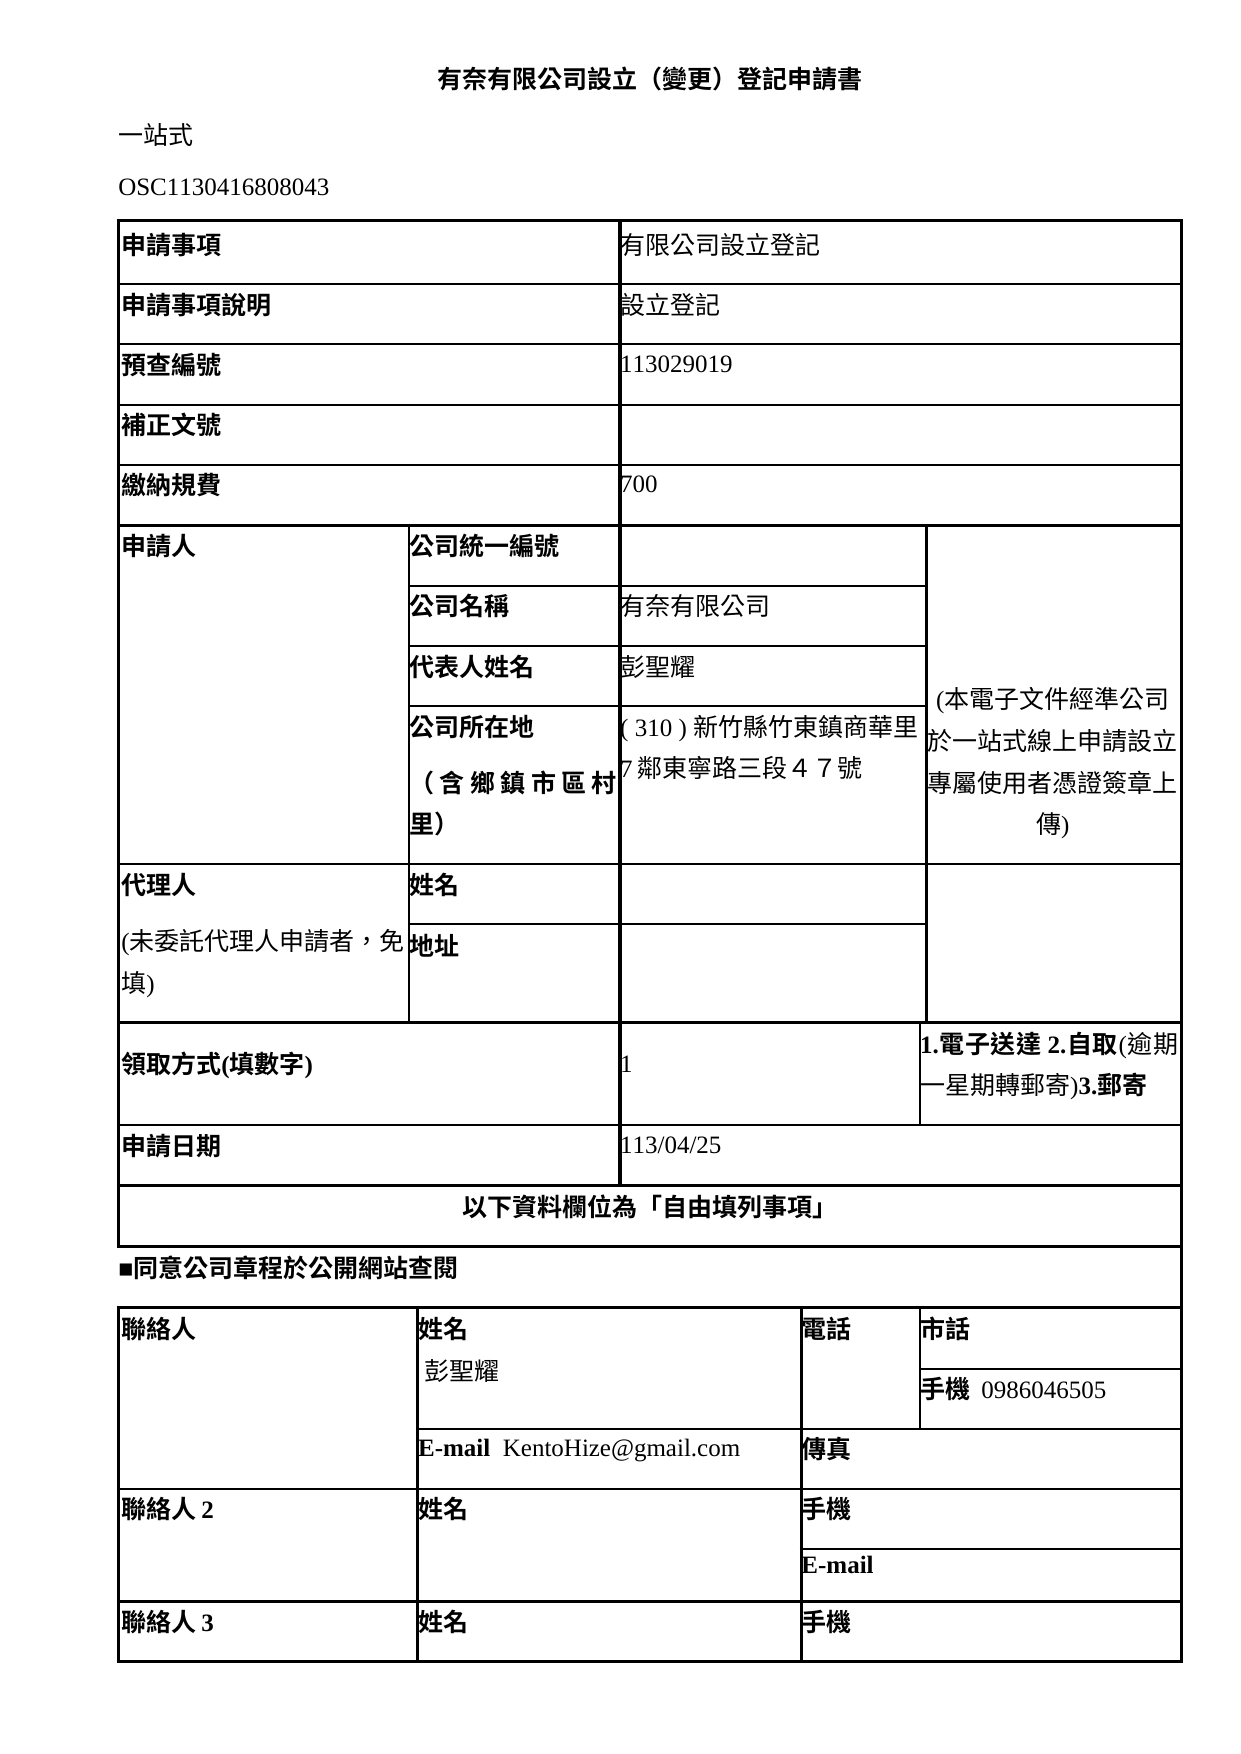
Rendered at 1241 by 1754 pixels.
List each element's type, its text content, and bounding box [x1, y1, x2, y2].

table_cell 有奈有限公司 [622, 587, 925, 645]
table_cell 聯絡人3 [120, 1603, 416, 1660]
table_cell 申請人 [120, 527, 408, 863]
table_cell 手機 [803, 1490, 1180, 1548]
table_cell 手機 [803, 1603, 1180, 1660]
table_cell 1.電子送達2.自取(逾期一星期轉郵寄)3.郵寄 [921, 1024, 1180, 1124]
table_cell ( 310 ) 新竹縣竹東鎮商華里7鄰東寧路三段４７號 [622, 707, 925, 863]
table_cell 補正文號 [120, 406, 618, 463]
table_cell 申請日期 [120, 1126, 618, 1184]
table_cell [622, 865, 925, 923]
table_cell E-mail KentoHize@gmail.com [419, 1430, 800, 1488]
table_cell 公司名稱 [410, 587, 618, 645]
table_cell 700 [622, 466, 1180, 524]
table_cell 代表人姓名 [410, 647, 618, 705]
table_header 有限公司設立登記 [622, 222, 1180, 283]
table_cell 領取方式(填數字) [120, 1024, 618, 1124]
table_cell 公司所在地 （含鄉鎮市區村里） [410, 707, 618, 863]
table_cell 電話 [803, 1309, 919, 1427]
table_cell [928, 865, 1180, 1021]
table_cell 姓名 彭聖耀 [419, 1309, 800, 1427]
table_cell 設立登記 [622, 285, 1180, 343]
table_cell 聯絡人 [120, 1309, 416, 1488]
table_cell 113029019 [622, 345, 1180, 403]
table_cell 1 [622, 1024, 919, 1124]
table_cell 代理人 (未委託代理人申請者，免填) [120, 865, 408, 1021]
table_cell 地址 [410, 925, 618, 1021]
table_cell [622, 527, 925, 585]
table_cell 手機 0986046505 [921, 1370, 1180, 1427]
table_cell 市話 [921, 1309, 1180, 1367]
table_cell [622, 406, 1180, 463]
table_cell 聯絡人2 [120, 1490, 416, 1600]
text 有奈有限公司設立（變更）登記申請書 [118, 59, 1181, 95]
table_cell 姓名 [419, 1490, 800, 1600]
table_cell 姓名 [410, 865, 618, 923]
table_header 申請事項 [120, 222, 618, 283]
table_cell 113/04/25 [622, 1126, 1180, 1184]
table_cell 以下資料欄位為「自由填列事項」 [120, 1187, 1180, 1245]
table_cell 彭聖耀 [622, 647, 925, 705]
table_cell ■同意公司章程於公開網站查閱 [118, 1248, 1180, 1306]
table_cell 傳真 [803, 1430, 1180, 1488]
table_cell 公司統一編號 [410, 527, 618, 585]
table_cell E-mail [803, 1550, 1180, 1600]
table_cell 姓名 [419, 1603, 800, 1660]
table_cell 預查編號 [120, 345, 618, 403]
table_header 一站式 OSC1130416808043 [118, 115, 330, 219]
table_cell 申請事項說明 [120, 285, 618, 343]
table_cell [622, 925, 925, 1021]
table_cell 繳納規費 [120, 466, 618, 524]
table_cell (本電子文件經準公司於一站式線上申請設立專屬使用者憑證簽章上傳) [928, 527, 1180, 863]
